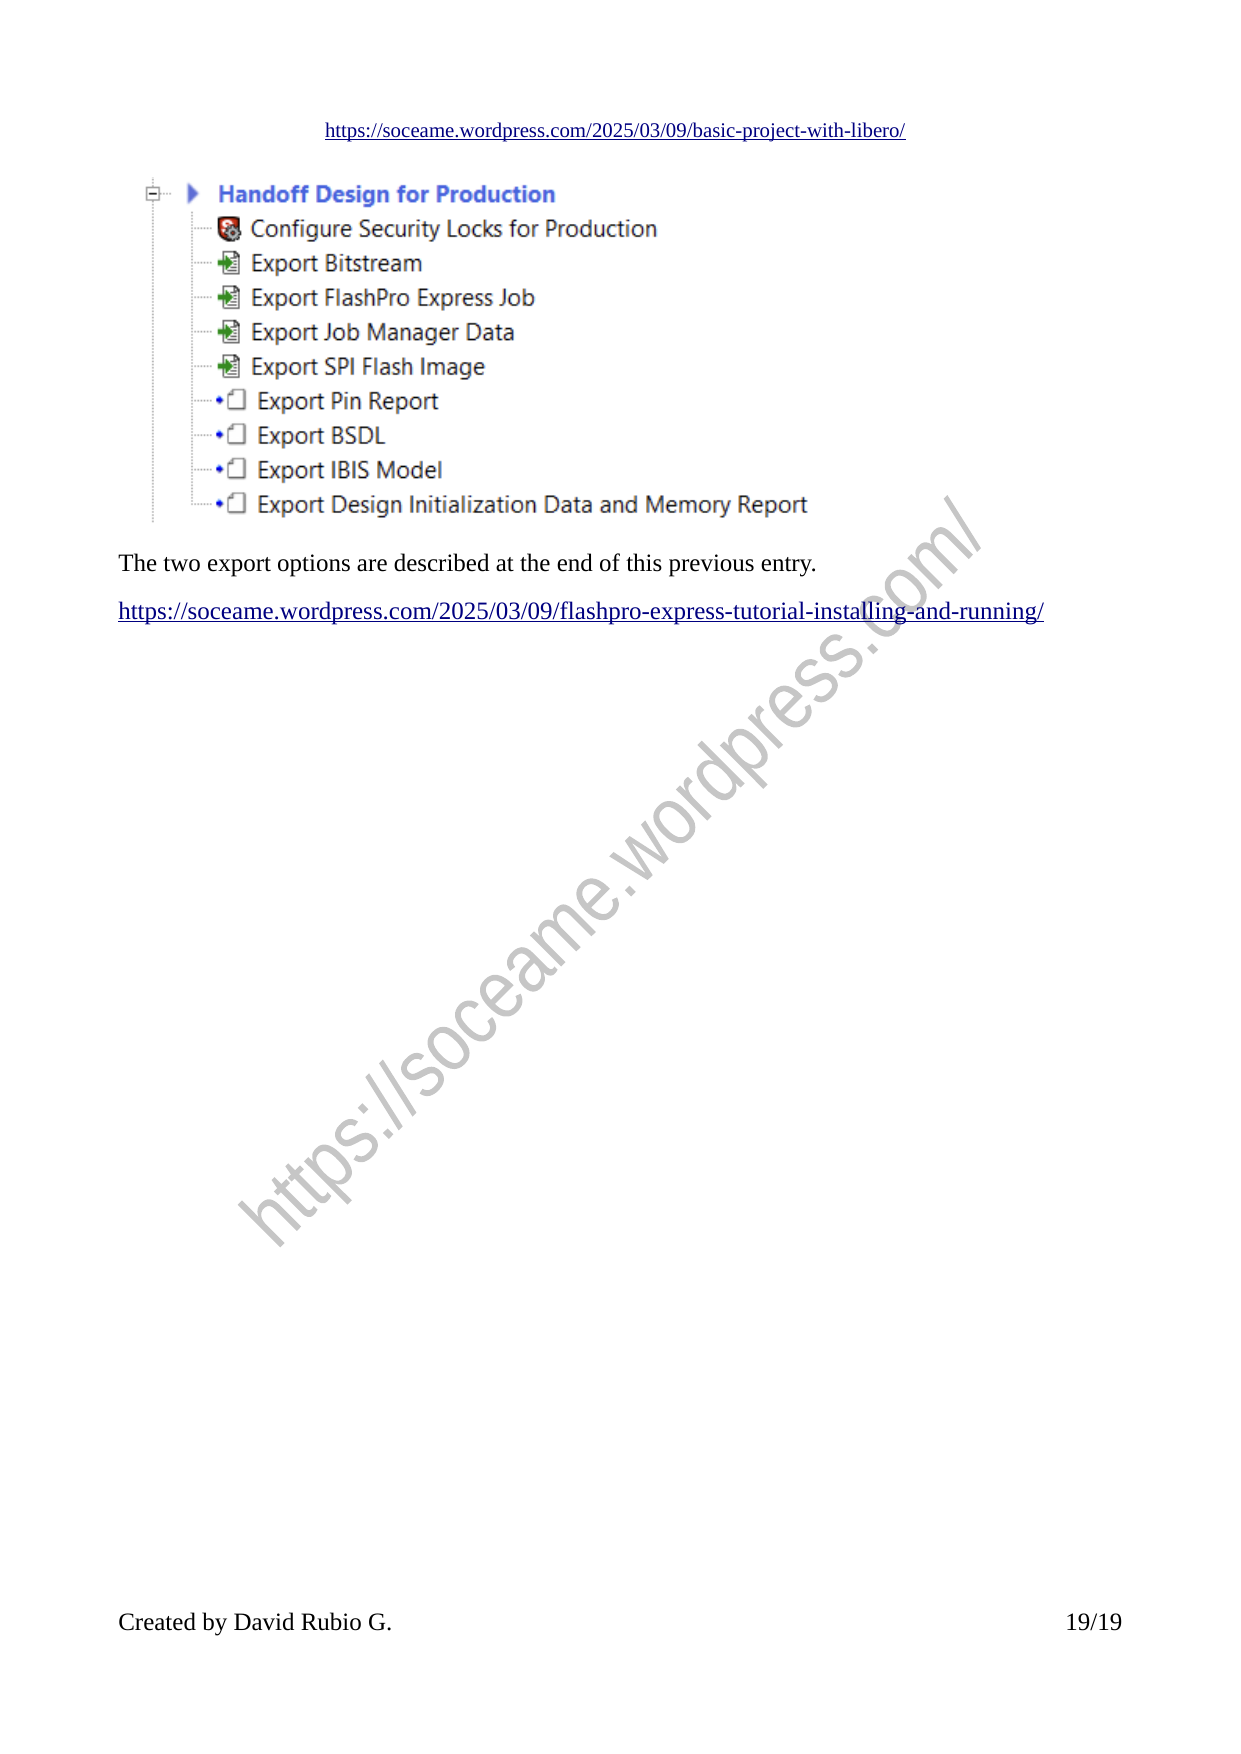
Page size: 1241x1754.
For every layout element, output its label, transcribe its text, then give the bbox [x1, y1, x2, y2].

text https://soceame.wordpress.com/2025/03/09/flashpro-express-tutorial-installing-and-running/ [118, 596, 868, 621]
text The two export options are described at the end of this previous entry. [118, 548, 925, 577]
text https://soceame.wordpress.com/2025/03/09/flashpro-express-tutorial-installing-and-running/ [900, 596, 1122, 624]
text [920, 548, 1122, 577]
picture [118, 177, 839, 524]
